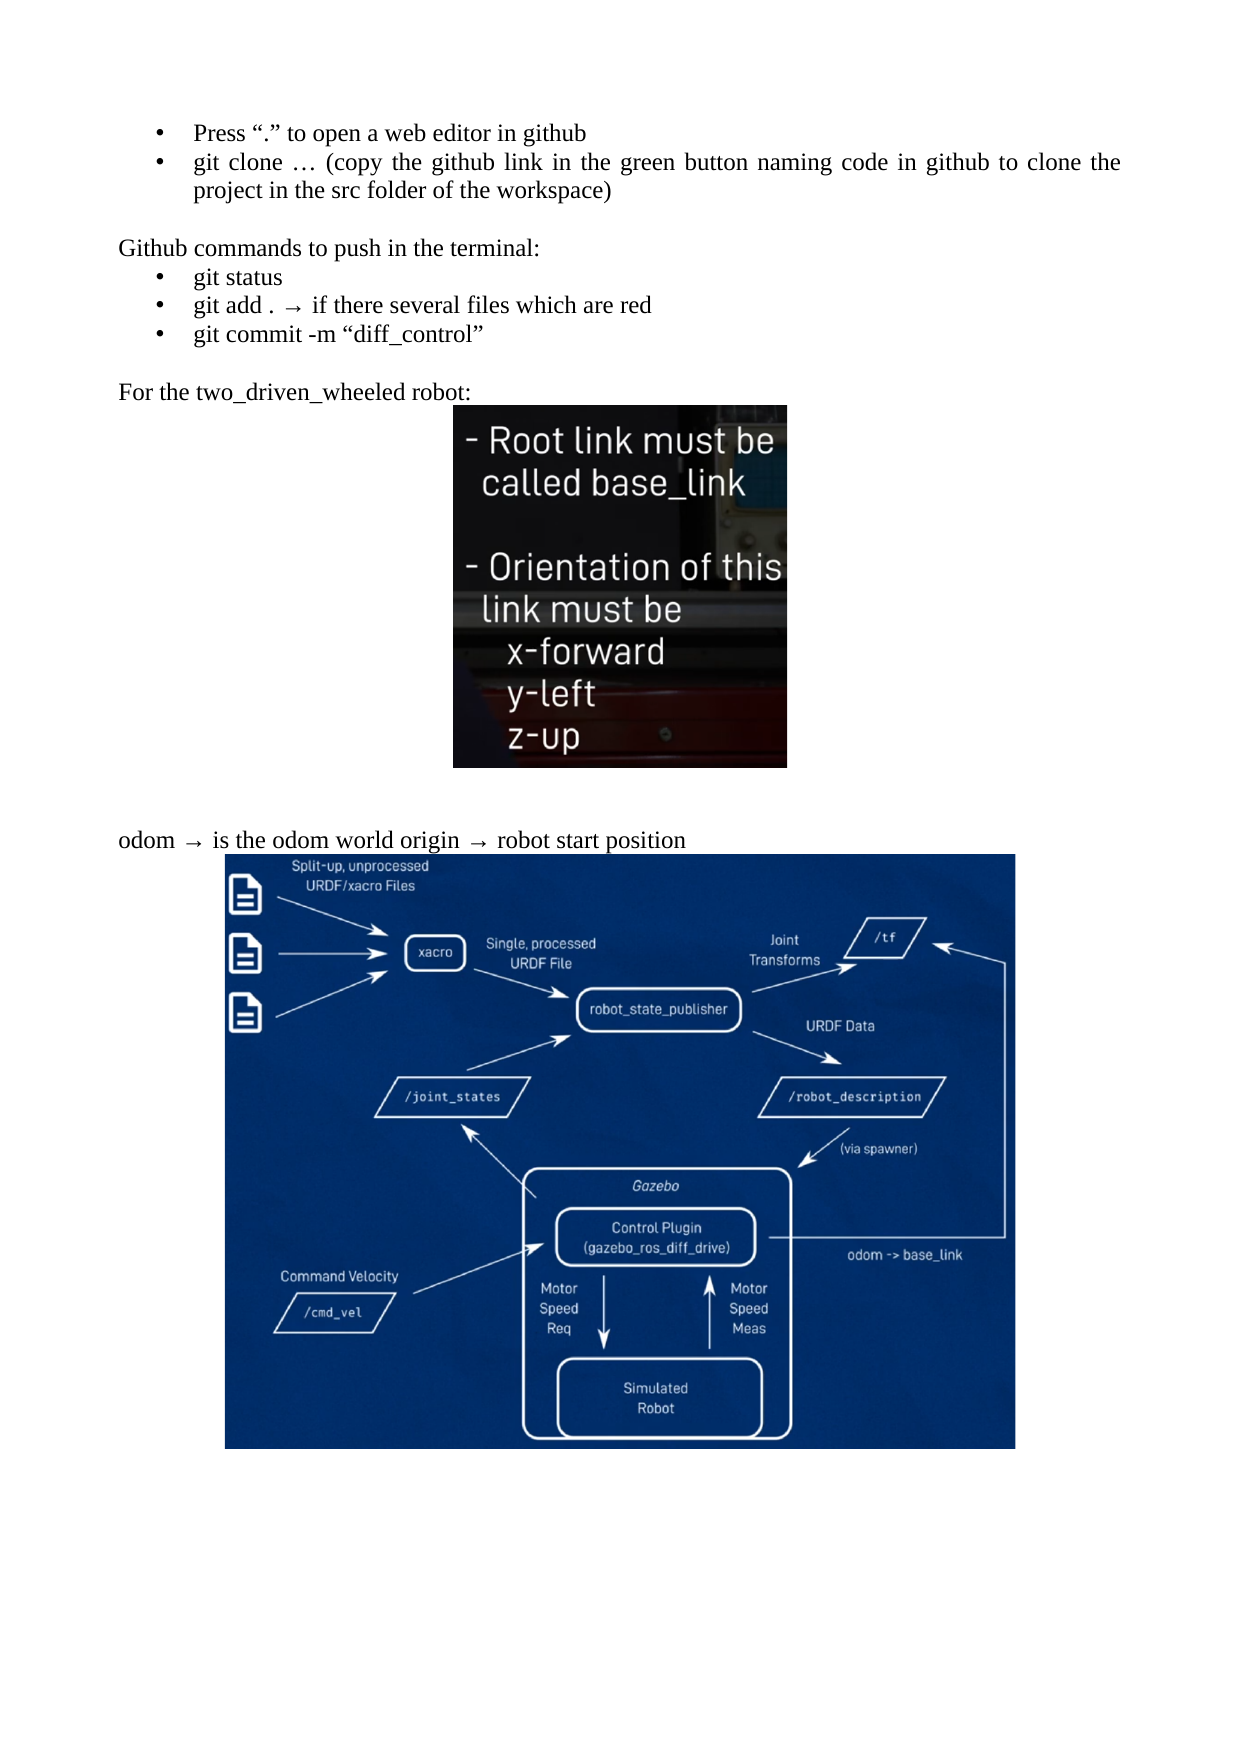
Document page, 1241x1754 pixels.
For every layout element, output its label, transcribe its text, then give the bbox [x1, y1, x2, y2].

text odom → is the odom world origin → robot start position [118, 826, 1122, 854]
text For the two_driven_wheeled robot: [118, 377, 1122, 406]
list Press “.” to open a web editor in github [156, 118, 1122, 147]
list git status [156, 262, 1122, 291]
list git add . → if there several files which are red [156, 291, 1122, 319]
text Github commands to push in the terminal: [118, 233, 1122, 262]
list git clone … (copy the github link in the green button naming code in github to clone the project in the src folder of the workspace) [156, 147, 1122, 204]
picture [453, 405, 788, 768]
picture [224, 854, 1016, 1449]
list git commit -m “diff_control” [156, 319, 1122, 348]
